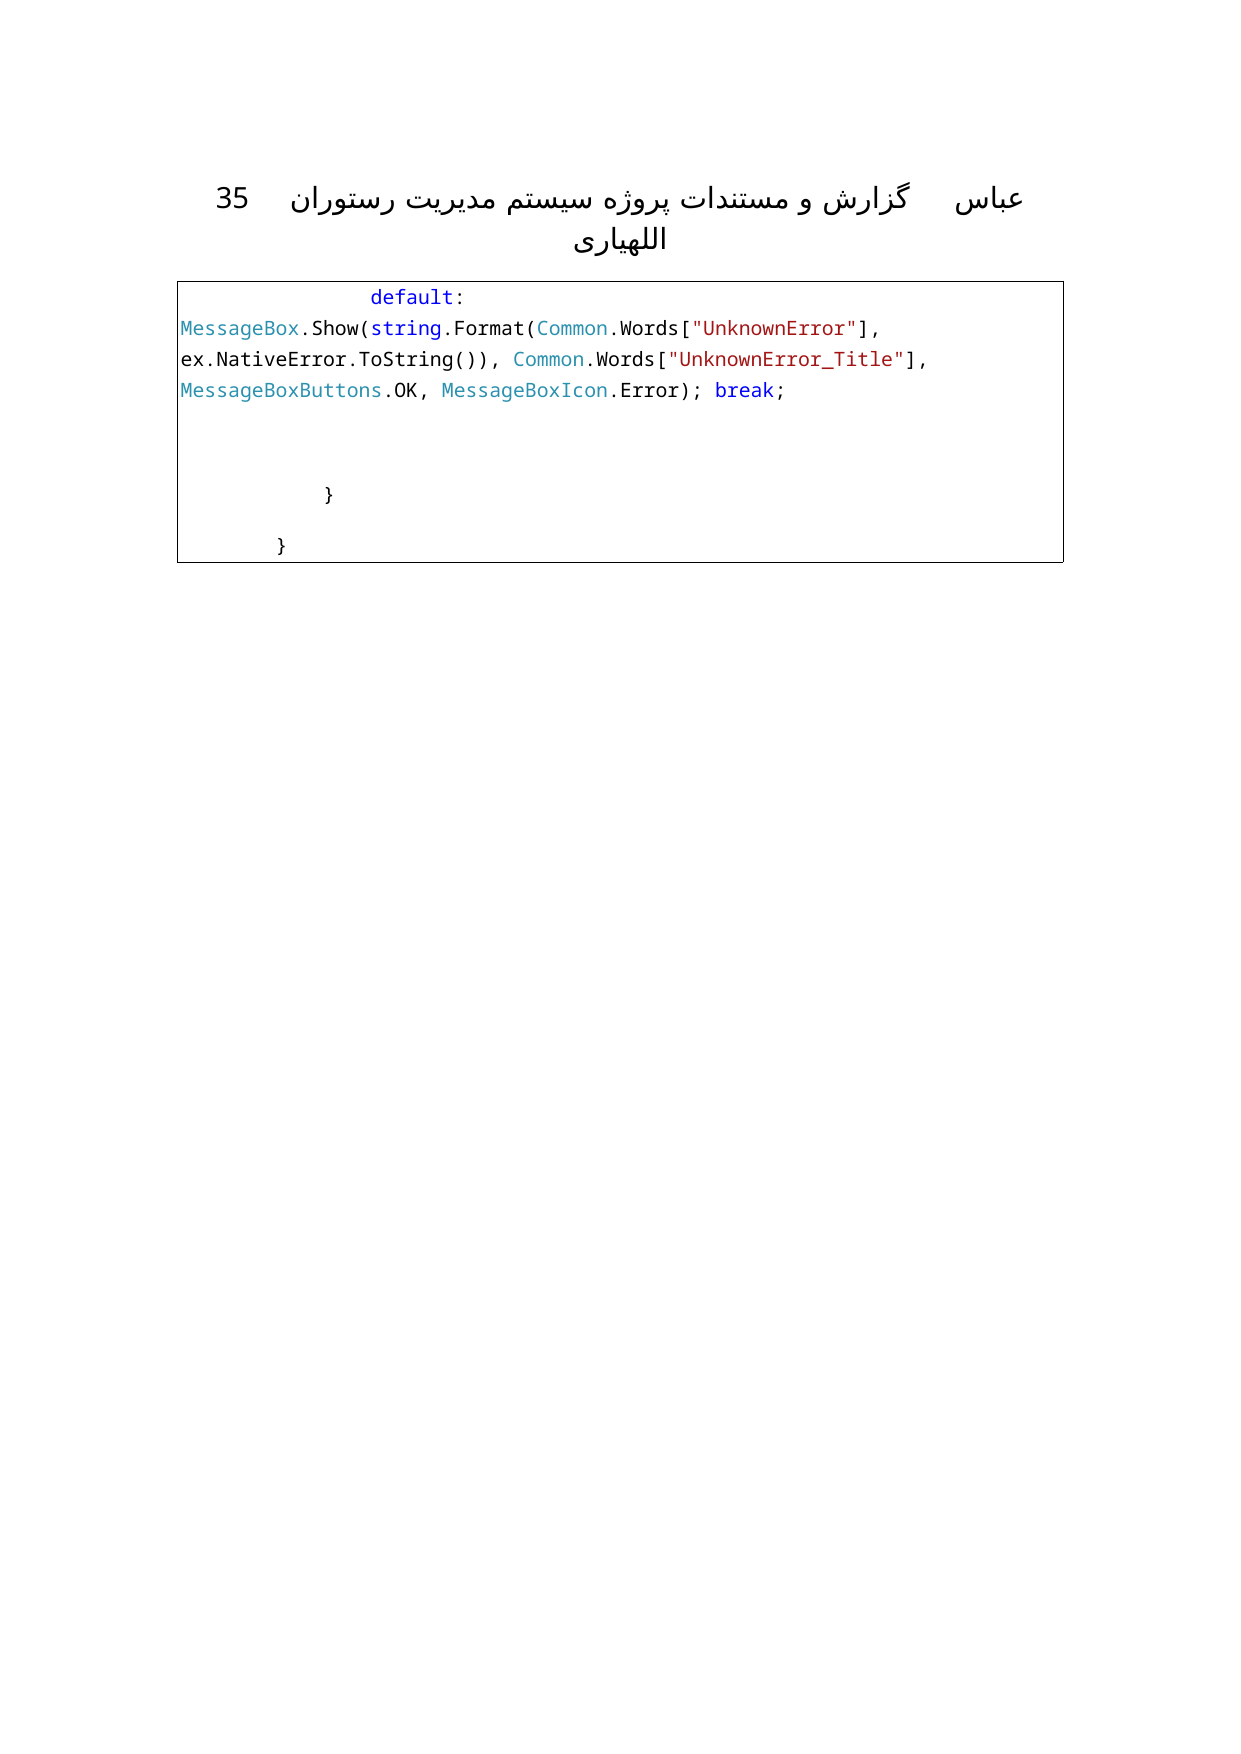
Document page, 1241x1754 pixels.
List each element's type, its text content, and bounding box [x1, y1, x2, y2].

text } [178, 477, 1063, 507]
text } [178, 529, 1063, 562]
text default: MessageBox.Show(string.Format(Common.Words["UnknownError"], ex.NativeError.ToString()), Common.Words["UnknownError_Title"], MessageBoxButtons.OK, MessageBoxIcon.Error); break; [178, 282, 1063, 403]
